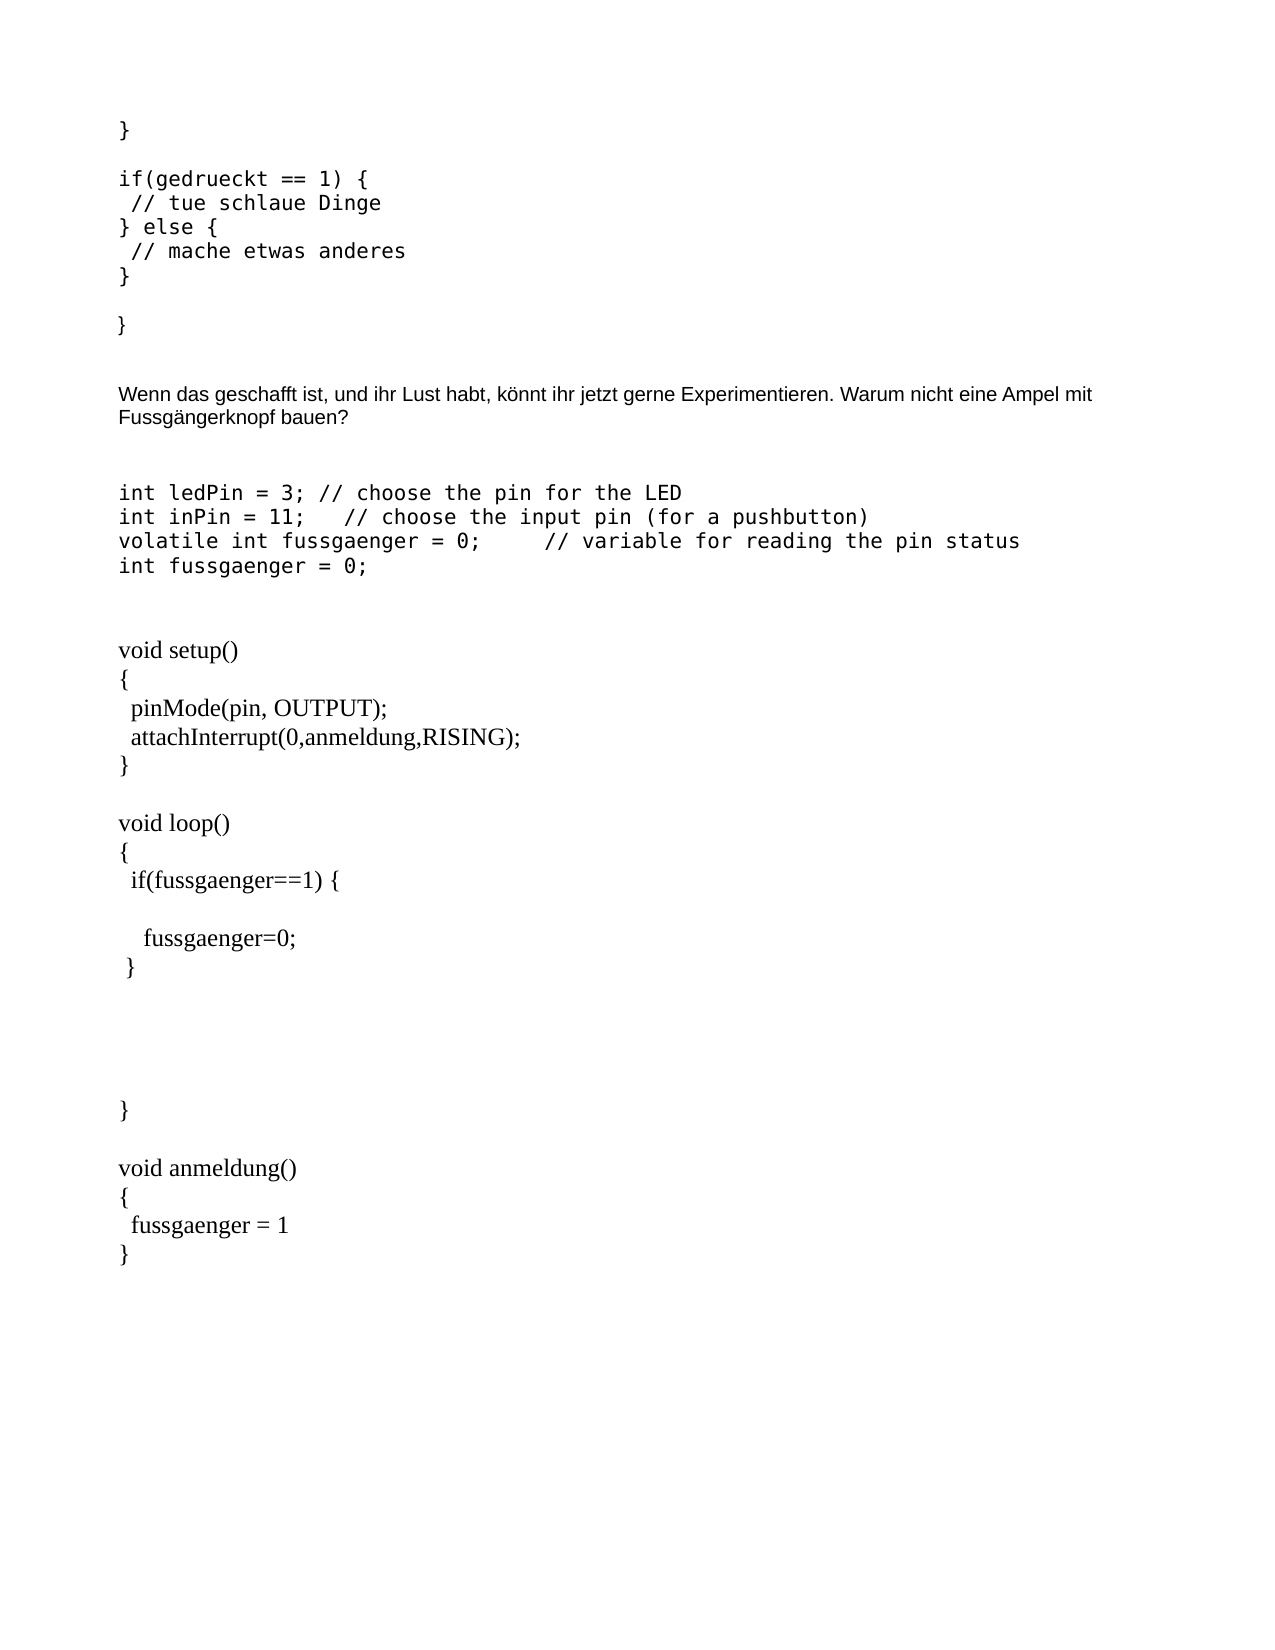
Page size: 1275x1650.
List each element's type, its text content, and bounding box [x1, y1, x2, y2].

text if(fussgaenger==1) { [118, 866, 1157, 894]
text // mache etwas anderes [118, 239, 1157, 264]
text int inPin = 11; // choose the input pin (for a pushbutton) [118, 505, 1157, 529]
text if(gedrueckt == 1) { [118, 167, 1157, 191]
text } [118, 118, 1157, 142]
text } [118, 264, 1157, 288]
text fussgaenger=0; [118, 923, 1157, 952]
text } else { [118, 215, 1157, 239]
text volatile int fussgaenger = 0; // variable for reading the pin status [118, 529, 1157, 554]
text } [118, 952, 1157, 981]
text int ledPin = 3; // choose the pin for the LED [118, 481, 1157, 505]
text Wenn das geschafft ist, und ihr Lust habt, könnt ihr jetzt gerne Experimentieren. Warum nicht eine Ampel mit Fussgängerknopf bauen? [118, 382, 1157, 429]
text } void anmeldung() { fussgaenger = 1 } [118, 1067, 1157, 1268]
text int fussgaenger = 0; [118, 554, 1157, 578]
text void setup() { pinMode(pin, OUTPUT); attachInterrupt(0,anmeldung,RISING); } void loop() { [118, 578, 1157, 866]
text // tue schlaue Dinge [118, 191, 1157, 215]
text } [118, 312, 1157, 336]
